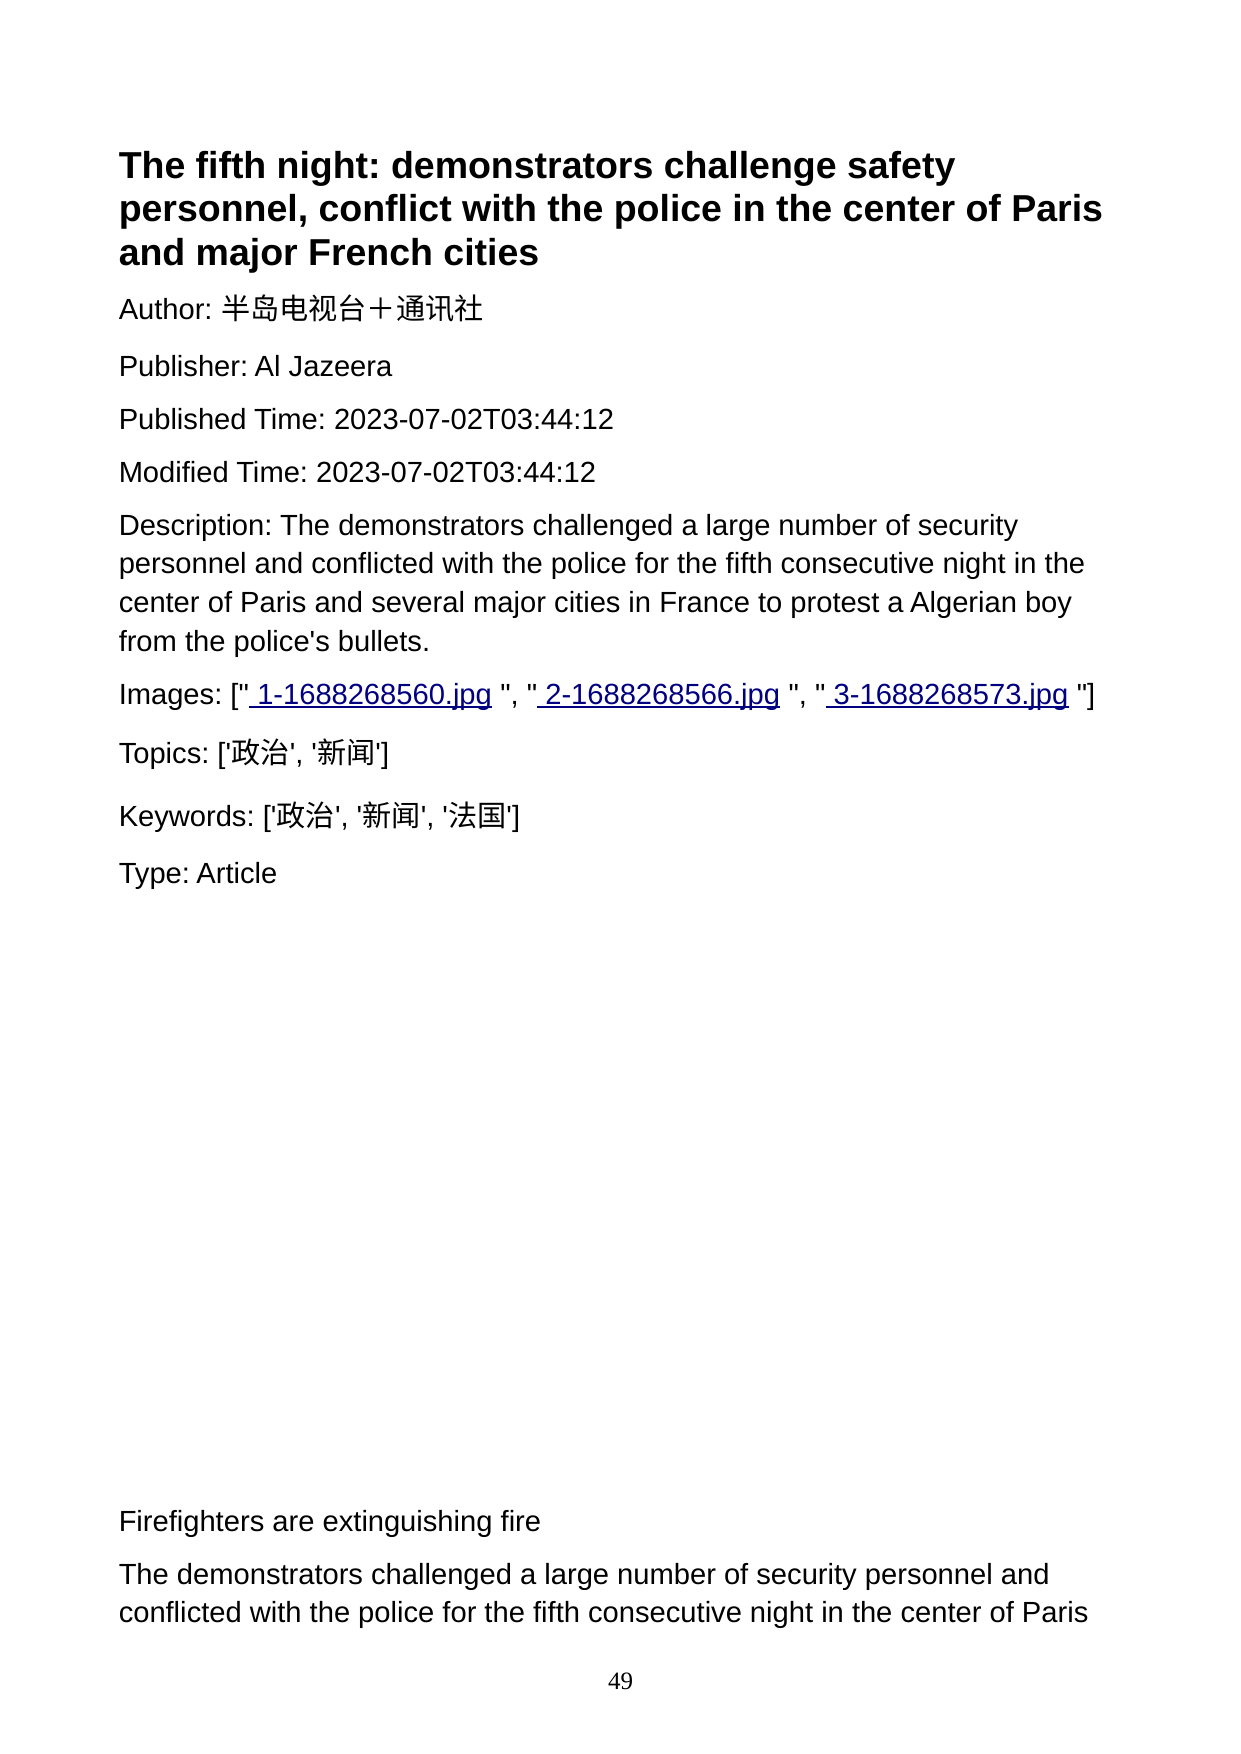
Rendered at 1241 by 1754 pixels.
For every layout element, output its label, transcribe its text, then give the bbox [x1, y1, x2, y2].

text Firefighters are extinguishing fire [118, 909, 1122, 1537]
text Images: [" 1-1688268560.jpg ", " 2-1688268566.jpg ", " 3-1688268573.jpg "] [118, 677, 1122, 710]
text Author: 半岛电视台＋通讯社 [118, 285, 1122, 328]
subtitle The fifth night: demonstrators challenge safety personnel, conflict with the police in the center of Paris and major French cities [118, 143, 1122, 273]
text Topics: ['政治', '新闻'] [118, 730, 1122, 772]
text Published Time: 2023-07-02T03:44:12 [118, 402, 1122, 435]
text Type: Article [118, 856, 1122, 889]
text The demonstrators challenged a large number of security personnel and conflicted with the police for the fifth consecutive night in the center of Paris [118, 1557, 1122, 1629]
text Publisher: Al Jazeera [118, 348, 1122, 382]
text Keywords: ['政治', '新闻', '法国'] [118, 793, 1122, 835]
text Modified Time: 2023-07-02T03:44:12 [118, 455, 1122, 488]
text Description: The demonstrators challenged a large number of security personnel and conflicted with the police for the fifth consecutive night in the center of Paris and several major cities in France to protest a Algerian boy from the police's bullets. [118, 508, 1122, 657]
